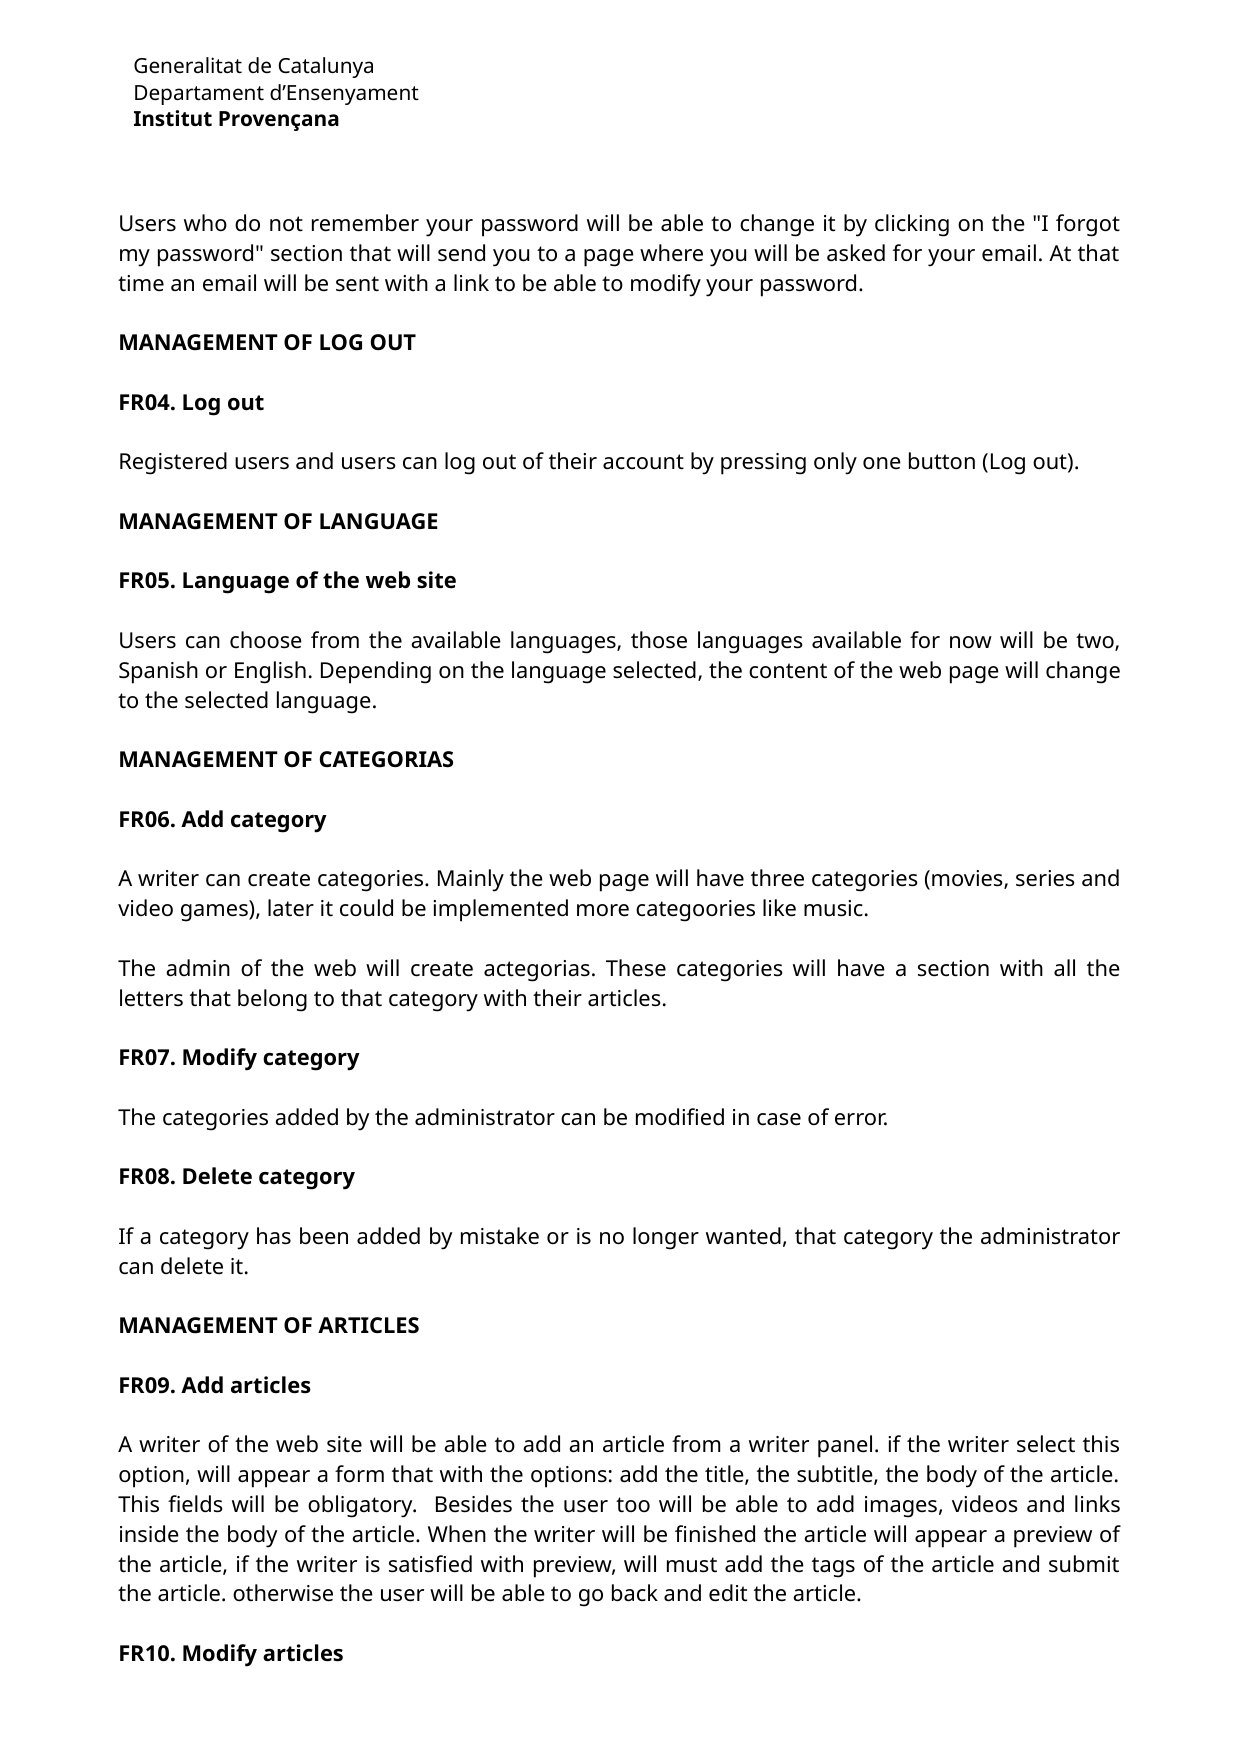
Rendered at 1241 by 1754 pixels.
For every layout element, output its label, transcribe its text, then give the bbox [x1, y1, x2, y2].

text MANAGEMENT OF LOG OUT [118, 327, 1122, 357]
text A writer can create categories. Mainly the web page will have three categories (movies, series and video games), later it could be implemented more categoories like music. [118, 863, 1122, 923]
text FR04. Log out [118, 387, 1122, 416]
text FR07. Modify category [118, 1042, 1122, 1072]
text The admin of the web will create actegorias. These categories will have a section with all the letters that belong to that category with their articles. [118, 953, 1122, 1012]
text The categories added by the administrator can be modified in case of error. [118, 1102, 1122, 1131]
text MANAGEMENT OF CATEGORIAS [118, 744, 1122, 774]
text If a category has been added by mistake or is no longer wanted, that category the administrator can delete it. [118, 1221, 1122, 1280]
text A writer of the web site will be able to add an article from a writer panel. if the writer select this option, will appear a form that with the options: add the title, the subtitle, the body of the article. This fields will be obligatory. Besides the user too will be able to add images, videos and links inside the body of the article. When the writer will be finished the article will appear a preview of the article, if the writer is satisfied with preview, will must add the tags of the article and submit the article. otherwise the user will be able to go back and edit the article. [118, 1429, 1122, 1608]
text Users can choose from the available languages, those languages available for now will be two, Spanish or English. Depending on the language selected, the content of the web page will change to the selected language. [118, 625, 1122, 714]
text FR06. Add category [118, 804, 1122, 833]
text MANAGEMENT OF ARTICLES [118, 1310, 1122, 1340]
text FR09. Add articles [118, 1370, 1122, 1399]
text FR05. Language of the web site [118, 565, 1122, 595]
text Users who do not remember your password will be able to change it by clicking on the "I forgot my password" section that will send you to a page where you will be asked for your email. At that time an email will be sent with a link to be able to modify your password. [118, 208, 1122, 297]
text FR10. Modify articles [118, 1638, 1122, 1668]
text Registered users and users can log out of their account by pressing only one button (Log out). [118, 446, 1122, 476]
text MANAGEMENT OF LANGUAGE [118, 506, 1122, 536]
text FR08. Delete category [118, 1161, 1122, 1191]
